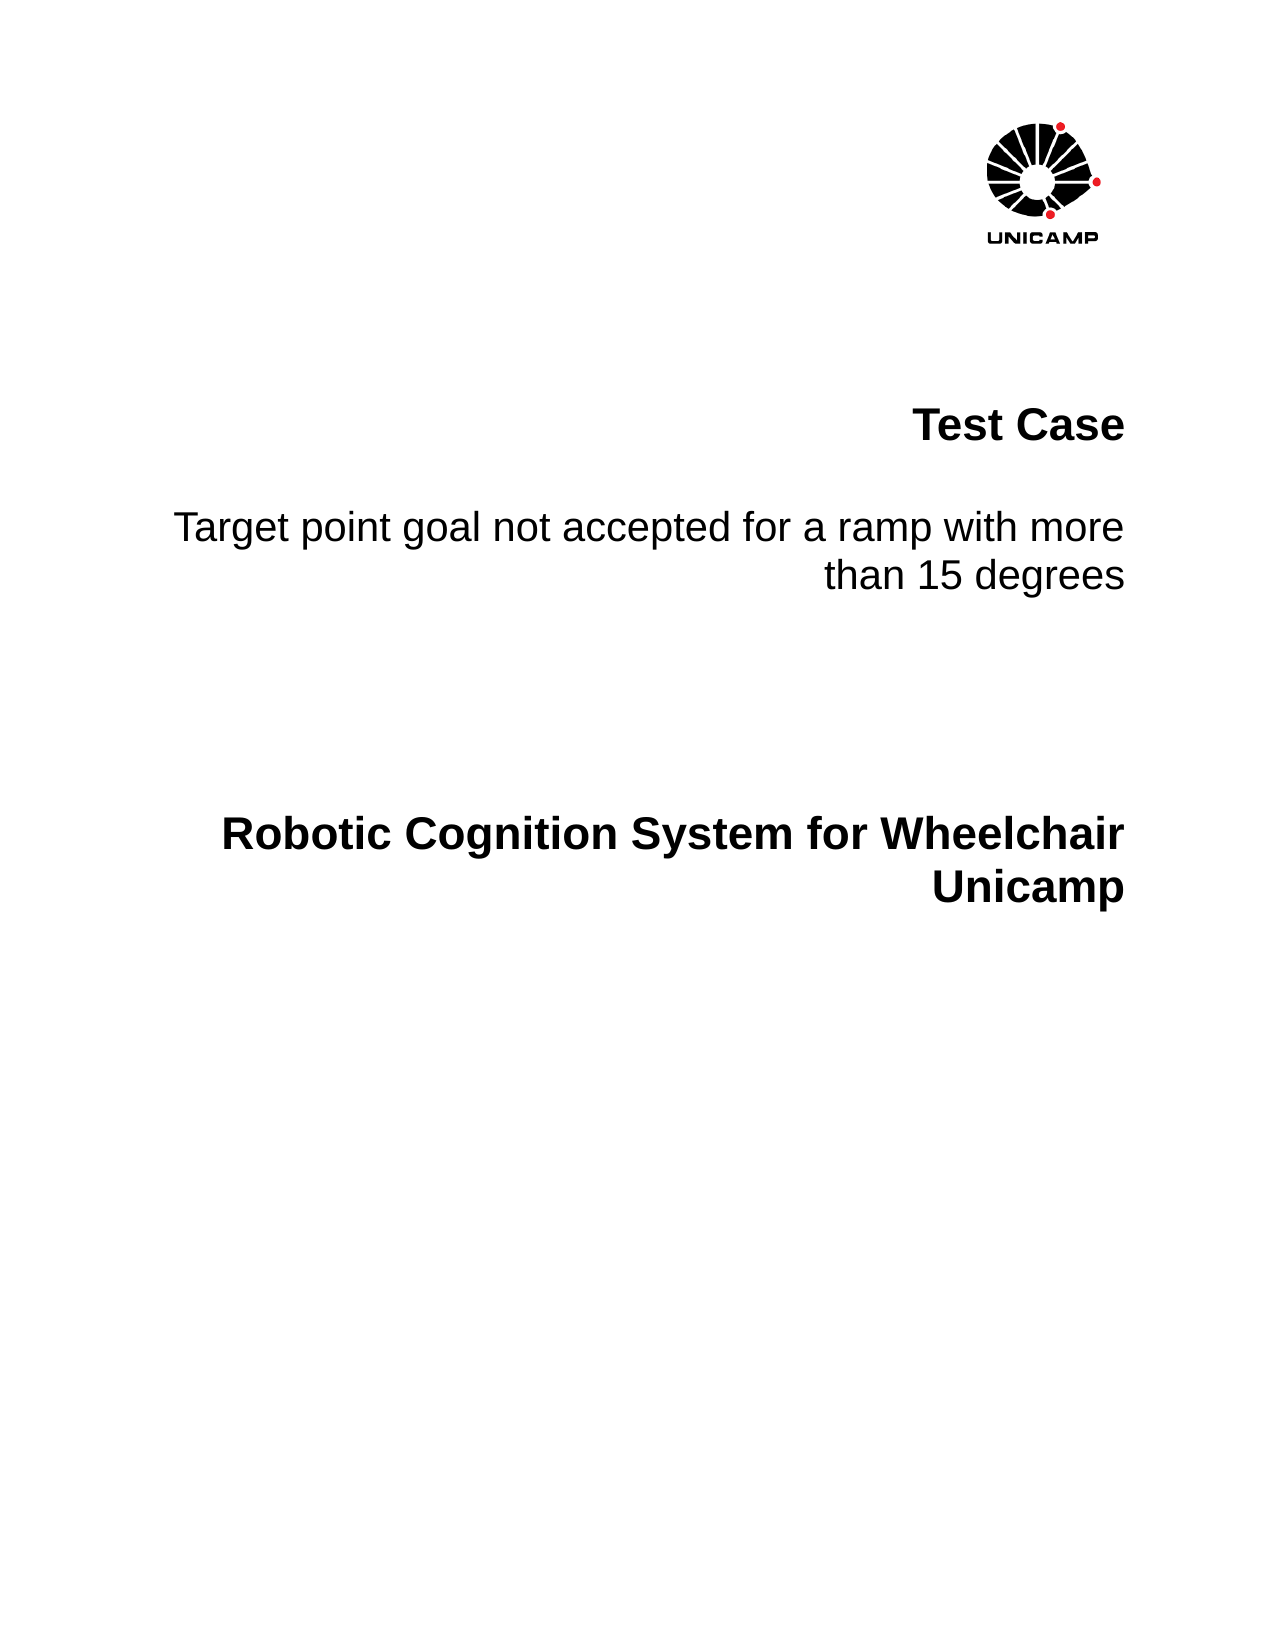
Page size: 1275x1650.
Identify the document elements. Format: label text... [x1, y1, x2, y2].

picture [987, 122, 1101, 244]
title Robotic Cognition System for Wheelchair Unicamp [150, 807, 1125, 912]
title Test Case Target point goal not accepted for a ramp with more than 15 degrees [150, 397, 1125, 598]
